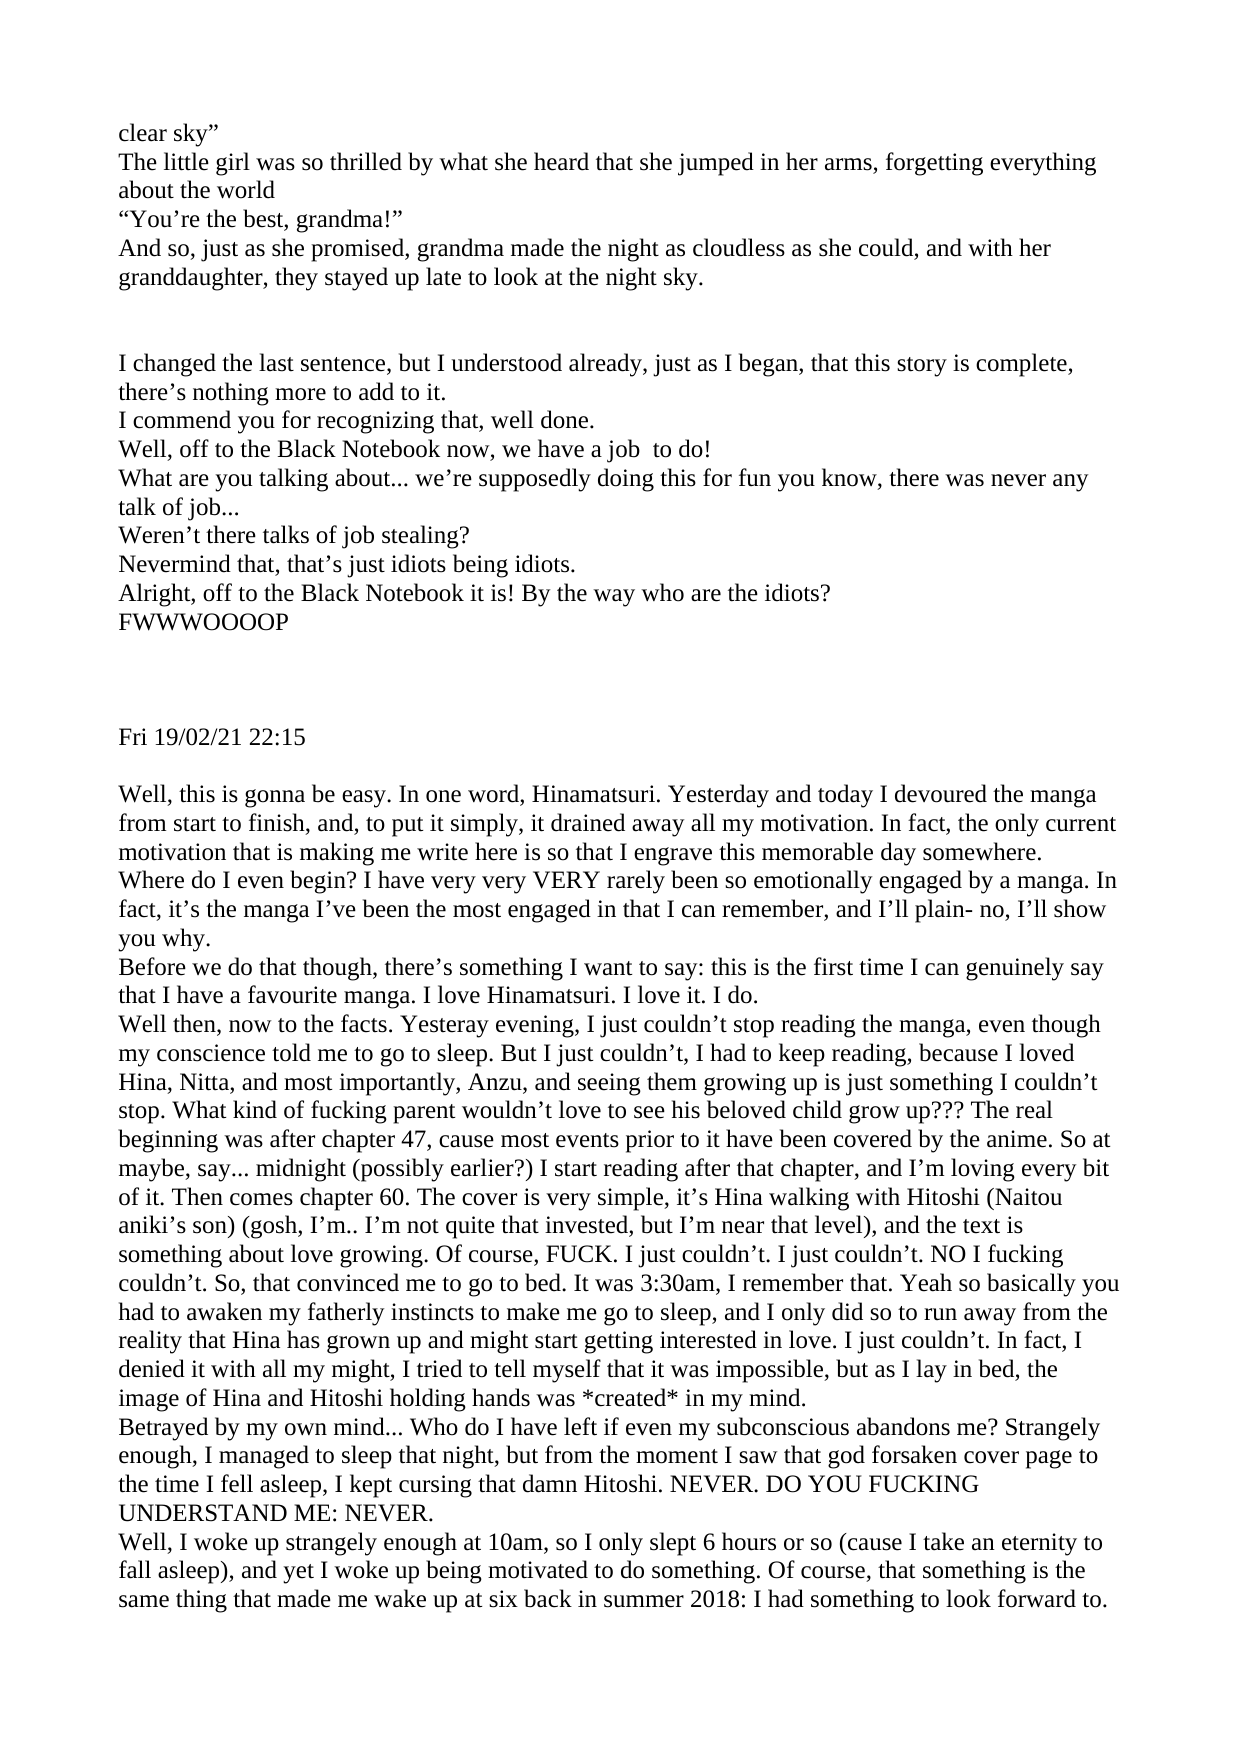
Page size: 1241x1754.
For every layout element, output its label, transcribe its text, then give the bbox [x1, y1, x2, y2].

text Well, I woke up strangely enough at 10am, so I only slept 6 hours or so (cause I take an eternity to fall asleep), and yet I woke up being motivated to do something. Of course, that something is the same thing that made me wake up at six back in summer 2018: I had something to look forward to. [118, 1527, 1122, 1613]
text Weren’t there talks of job stealing? [118, 521, 1122, 549]
text Fri 19/02/21 22:15 [118, 722, 1122, 751]
text Well, this is gonna be easy. In one word, Hinamatsuri. Yesterday and today I devoured the manga from start to finish, and, to put it simply, it drained away all my motivation. In fact, the only current motivation that is making me write here is so that I engrave this memorable day somewhere. [118, 779, 1122, 866]
text FWWWOOOOP [118, 607, 1122, 636]
text Where do I even begin? I have very very VERY rarely been so emotionally engaged by a manga. In fact, it’s the manga I’ve been the most engaged in that I can remember, and I’ll plain- no, I’ll show you why. [118, 866, 1122, 952]
text And so, just as she promised, grandma made the night as cloudless as she could, and with her granddaughter, they stayed up late to look at the night sky. [118, 233, 1122, 291]
text Well then, now to the facts. Yesteray evening, I just couldn’t stop reading the manga, even though my conscience told me to go to sleep. But I just couldn’t, I had to keep reading, because I loved Hina, Nitta, and most importantly, Anzu, and seeing them growing up is just something I couldn’t stop. What kind of fucking parent wouldn’t love to see his beloved child grow up??? The real beginning was after chapter 47, cause most events prior to it have been covered by the anime. So at maybe, say... midnight (possibly earlier?) I start reading after that chapter, and I’m loving every bit of it. Then comes chapter 60. The cover is very simple, it’s Hina walking with Hitoshi (Naitou aniki’s son) (gosh, I’m.. I’m not quite that invested, but I’m near that level), and the text is something about love growing. Of course, FUCK. I just couldn’t. I just couldn’t. NO I fucking couldn’t. So, that convinced me to go to bed. It was 3:30am, I remember that. Yeah so basically you had to awaken my fatherly instincts to make me go to sleep, and I only did so to run away from the reality that Hina has grown up and might start getting interested in love. I just couldn’t. In fact, I denied it with all my might, I tried to tell myself that it was impossible, but as I lay in bed, the image of Hina and Hitoshi holding hands was *created* in my mind. [118, 1009, 1122, 1412]
text What are you talking about... we’re supposedly doing this for fun you know, there was never any talk of job... [118, 463, 1122, 521]
text The little girl was so thrilled by what she heard that she jumped in her arms, forgetting everything about the world [118, 147, 1122, 204]
text Alright, off to the Black Notebook it is! By the way who are the idiots? [118, 578, 1122, 607]
text clear sky” [118, 118, 1122, 147]
text Nevermind that, that’s just idiots being idiots. [118, 549, 1122, 578]
text Well, off to the Black Notebook now, we have a job to do! [118, 434, 1122, 463]
text I commend you for recognizing that, well done. [118, 406, 1122, 434]
text Before we do that though, there’s something I want to say: this is the first time I can genuinely say that I have a favourite manga. I love Hinamatsuri. I love it. I do. [118, 952, 1122, 1009]
text “You’re the best, grandma!” [118, 204, 1122, 233]
text Betrayed by my own mind... Who do I have left if even my subconscious abandons me? Strangely enough, I managed to sleep that night, but from the moment I saw that god forsaken cover page to the time I fell asleep, I kept cursing that damn Hitoshi. NEVER. DO YOU FUCKING UNDERSTAND ME: NEVER. [118, 1412, 1122, 1527]
text I changed the last sentence, but I understood already, just as I began, that this story is complete, there’s nothing more to add to it. [118, 348, 1122, 406]
